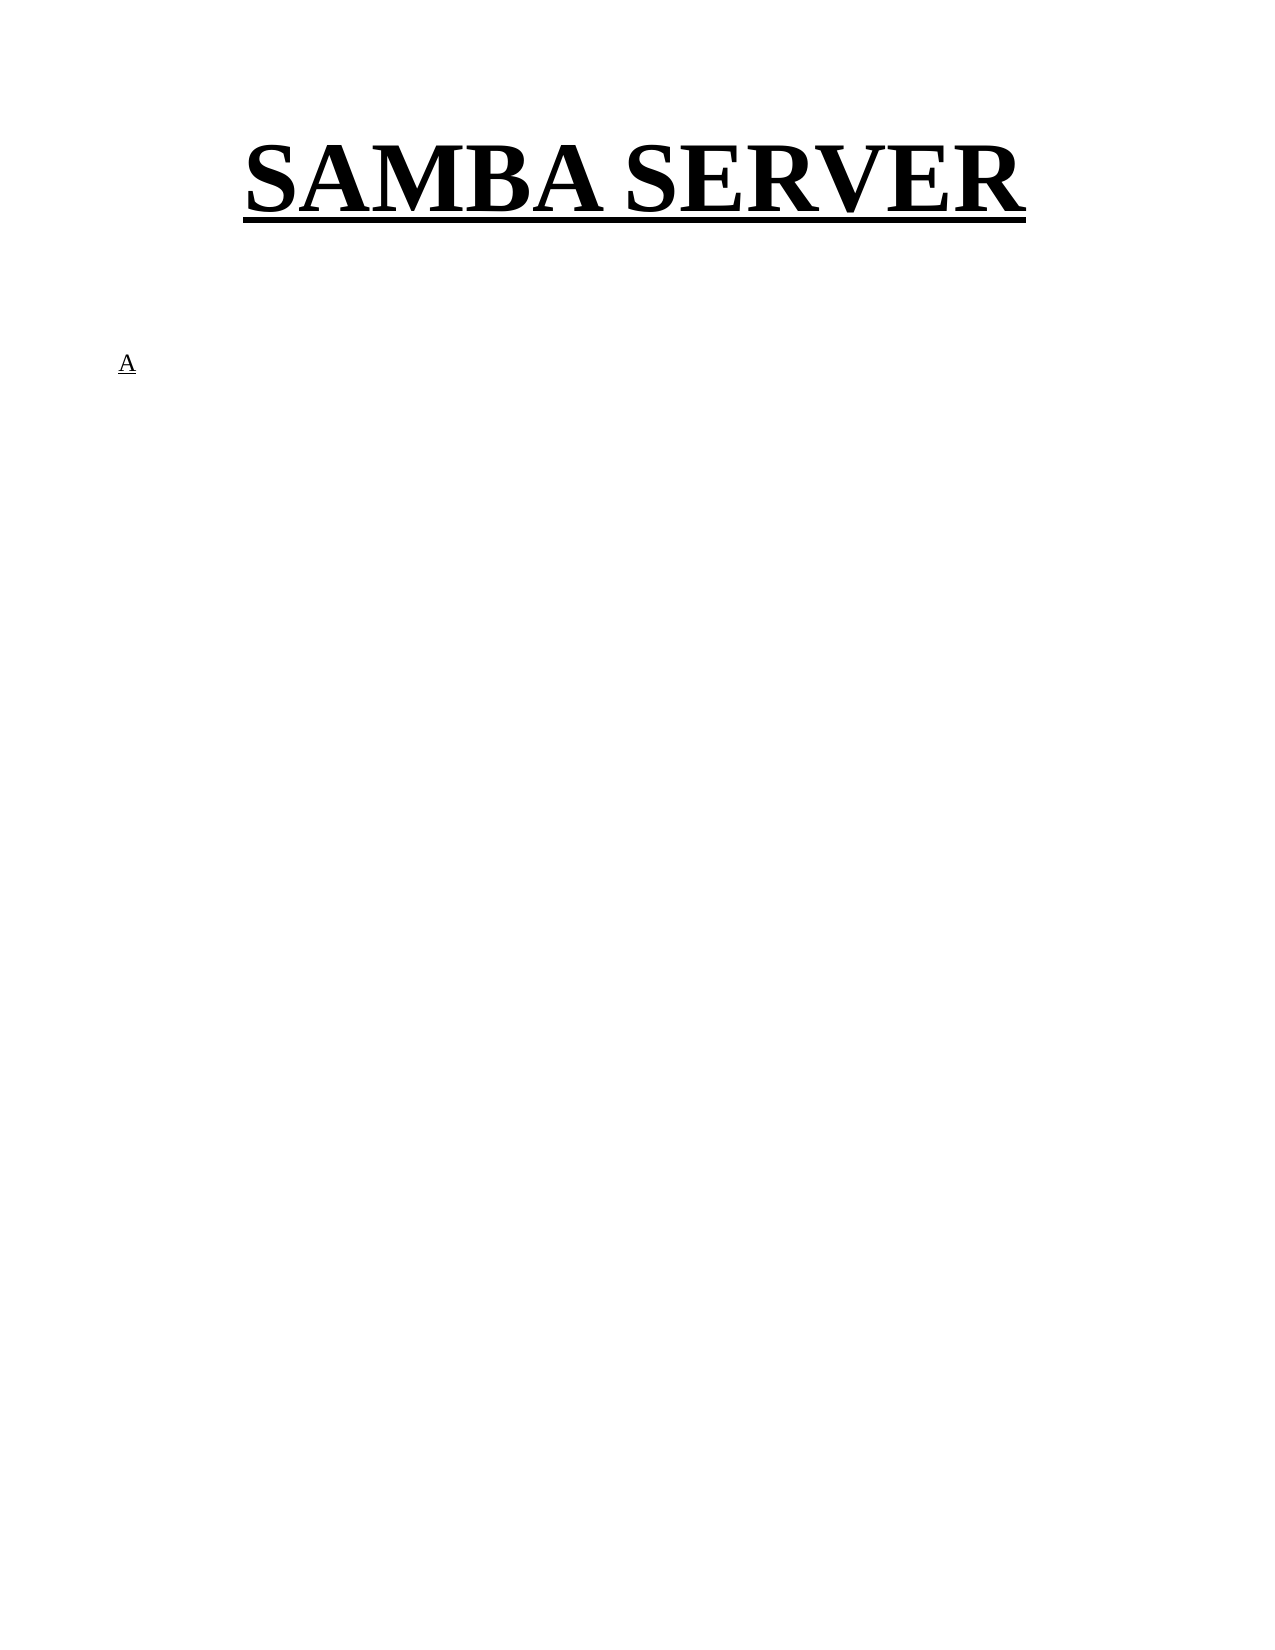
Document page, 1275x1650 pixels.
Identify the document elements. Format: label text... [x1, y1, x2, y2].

text SAMBA SERVER [118, 118, 1157, 233]
text A [118, 348, 1157, 377]
